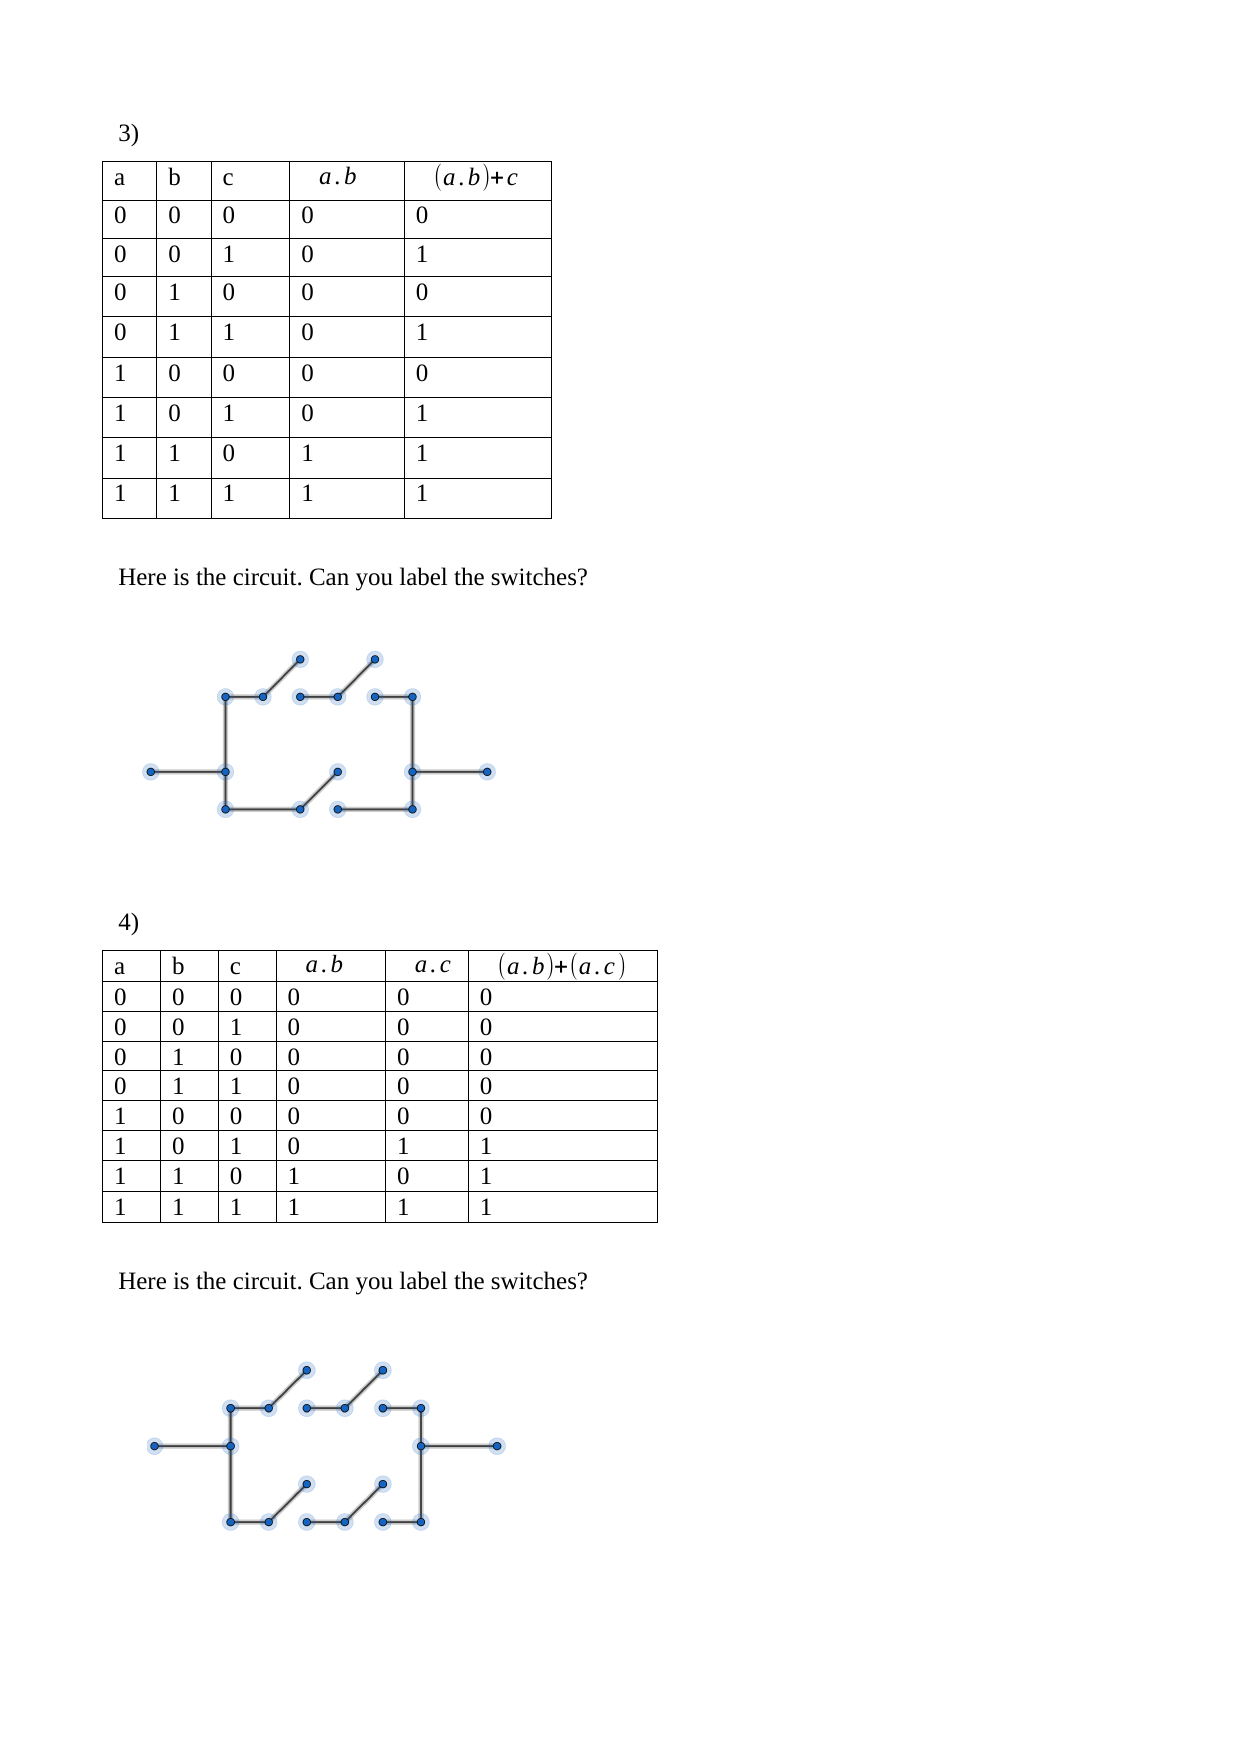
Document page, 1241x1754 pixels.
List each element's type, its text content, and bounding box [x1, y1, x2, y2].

table_cell 1 [212, 479, 289, 518]
table_cell 0 [290, 277, 404, 316]
table_cell 1 [103, 1131, 160, 1160]
table_cell 1 [161, 1161, 218, 1191]
table_cell 0 [277, 1071, 385, 1100]
table_cell 0 [161, 1012, 218, 1041]
table_cell 0 [277, 1012, 385, 1041]
table_header [405, 162, 551, 199]
table_cell 0 [386, 1161, 468, 1191]
table_cell 0 [386, 982, 468, 1011]
text 4) [118, 907, 1122, 936]
table_cell 0 [469, 1012, 657, 1041]
table_cell 0 [103, 1012, 160, 1041]
picture [147, 1328, 515, 1558]
table_cell 1 [103, 479, 156, 518]
table_cell 0 [219, 1042, 276, 1070]
table_header a [103, 162, 156, 199]
table_cell 0 [405, 277, 551, 316]
table_cell 1 [469, 1192, 657, 1222]
table_header c [212, 162, 289, 199]
table_cell 0 [161, 982, 218, 1011]
table_cell 1 [219, 1012, 276, 1041]
table_cell 1 [212, 317, 289, 357]
table_cell 0 [290, 358, 404, 397]
table_cell 0 [277, 1131, 385, 1160]
table_cell 0 [103, 1042, 160, 1070]
table_header [386, 951, 468, 981]
table_cell 1 [161, 1192, 218, 1222]
table_cell 1 [290, 438, 404, 477]
table_cell 0 [469, 982, 657, 1011]
table_cell 1 [277, 1192, 385, 1222]
table_cell 1 [212, 398, 289, 437]
table_header [469, 951, 657, 981]
table_cell 0 [157, 358, 211, 397]
picture [138, 623, 502, 832]
table_cell 1 [157, 479, 211, 518]
table_cell 0 [212, 438, 289, 477]
table_cell 0 [161, 1131, 218, 1160]
table_cell 1 [386, 1131, 468, 1160]
table_header a [103, 951, 160, 981]
table_cell 1 [161, 1042, 218, 1070]
table_cell 0 [157, 398, 211, 437]
table_cell 1 [219, 1192, 276, 1222]
table_cell 1 [103, 1161, 160, 1191]
table_cell 0 [103, 982, 160, 1011]
table_header b [157, 162, 211, 199]
table_cell 1 [405, 239, 551, 276]
table_cell 0 [386, 1012, 468, 1041]
table_cell 1 [103, 438, 156, 477]
table_cell 1 [212, 239, 289, 276]
table_cell 0 [103, 1071, 160, 1100]
table_cell 0 [103, 277, 156, 316]
table_cell 1 [103, 358, 156, 397]
table_cell 0 [103, 239, 156, 276]
table_header [290, 162, 404, 199]
table_cell 1 [405, 438, 551, 477]
table_cell 0 [157, 239, 211, 276]
table_cell 0 [290, 317, 404, 357]
table_cell 1 [103, 1101, 160, 1130]
table_cell 1 [469, 1161, 657, 1191]
table_cell 0 [405, 201, 551, 238]
table_cell 1 [386, 1192, 468, 1222]
table_cell 0 [386, 1071, 468, 1100]
table_cell 1 [290, 479, 404, 518]
table_header [277, 951, 385, 981]
table_cell 0 [103, 201, 156, 238]
table_cell 0 [469, 1101, 657, 1130]
table_cell 0 [212, 277, 289, 316]
table_cell 0 [469, 1071, 657, 1100]
table_header c [219, 951, 276, 981]
table_cell 1 [405, 479, 551, 518]
table_cell 1 [157, 317, 211, 357]
table_cell 0 [103, 317, 156, 357]
table_cell 1 [219, 1131, 276, 1160]
table_cell 0 [290, 201, 404, 238]
table_cell 0 [405, 358, 551, 397]
table_cell 0 [277, 1101, 385, 1130]
table_cell 0 [277, 982, 385, 1011]
table_cell 0 [219, 1101, 276, 1130]
table_header b [161, 951, 218, 981]
table_cell 0 [219, 1161, 276, 1191]
table_cell 1 [161, 1071, 218, 1100]
table_cell 1 [157, 277, 211, 316]
table_cell 1 [405, 317, 551, 357]
table_cell 1 [157, 438, 211, 477]
table_cell 0 [219, 982, 276, 1011]
text Here is the circuit. Can you label the switches? [118, 1266, 1122, 1295]
table_cell 0 [161, 1101, 218, 1130]
table_cell 1 [469, 1131, 657, 1160]
text 3) [118, 118, 1122, 147]
table_cell 1 [277, 1161, 385, 1191]
table_cell 1 [103, 398, 156, 437]
table_cell 1 [405, 398, 551, 437]
table_cell 0 [469, 1042, 657, 1070]
table_cell 0 [290, 398, 404, 437]
table_cell 0 [290, 239, 404, 276]
table_cell 0 [212, 358, 289, 397]
table_cell 1 [103, 1192, 160, 1222]
text Here is the circuit. Can you label the switches? [118, 562, 1122, 591]
table_cell 0 [212, 201, 289, 238]
table_cell 0 [157, 201, 211, 238]
table_cell 0 [386, 1101, 468, 1130]
table_cell 1 [219, 1071, 276, 1100]
table_cell 0 [277, 1042, 385, 1070]
table_cell 0 [386, 1042, 468, 1070]
